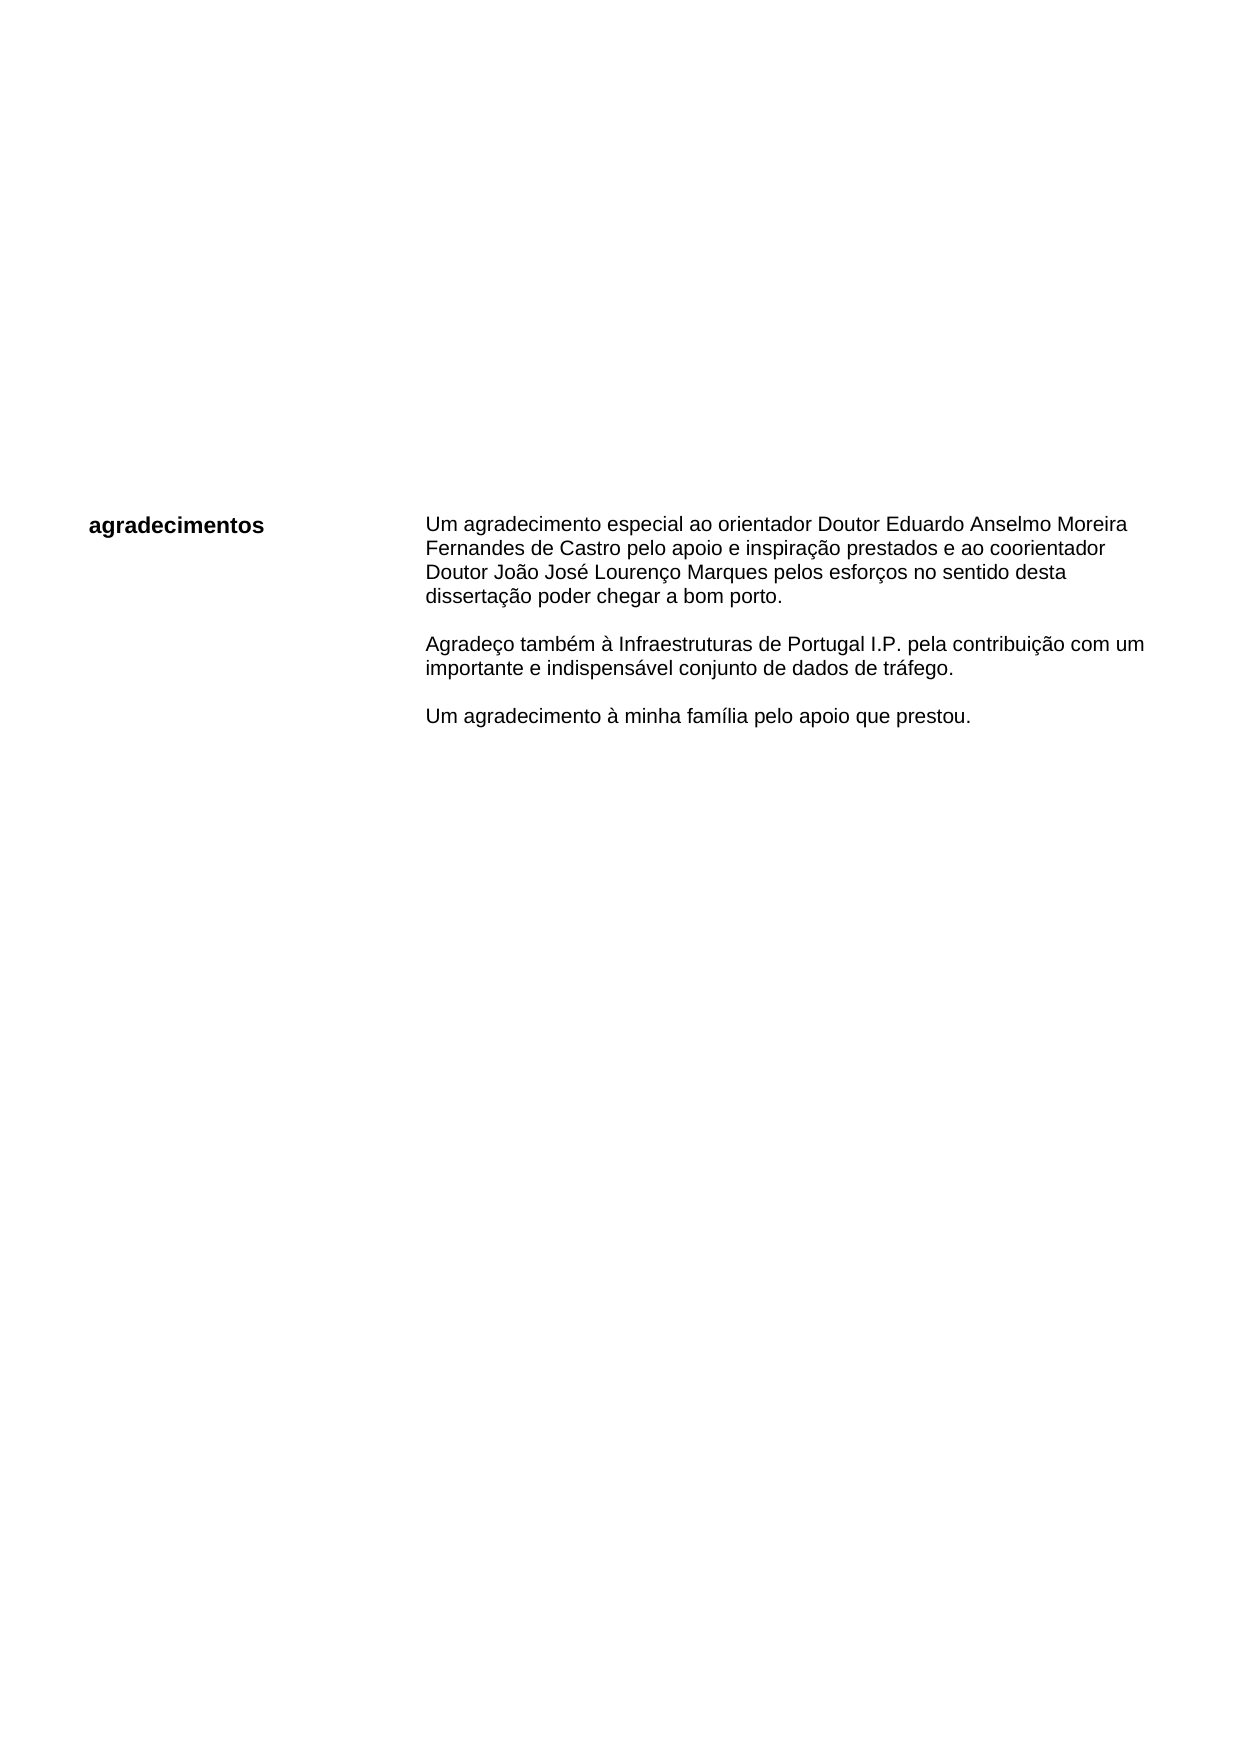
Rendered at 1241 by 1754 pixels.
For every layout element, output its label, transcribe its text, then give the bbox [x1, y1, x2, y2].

table_cell agradecimentos [89, 512, 425, 1471]
table_header [425, 71, 1159, 367]
table_cell [89, 367, 425, 512]
table_cell Um agradecimento especial ao orientador Doutor Eduardo Anselmo Moreira Fernandes de Castro pelo apoio e inspiração prestados e ao coorientador Doutor João José Lourenço Marques pelos esforços no sentido desta dissertação poder chegar a bom porto. Agradeço também à Infraestruturas de Portugal I.P. pela contribuição com um importante e indispensável conjunto de dados de tráfego. Um agradecimento à minha família pelo apoio que prestou. [425, 512, 1159, 1471]
table_cell [425, 367, 1159, 512]
table_header [89, 71, 425, 367]
